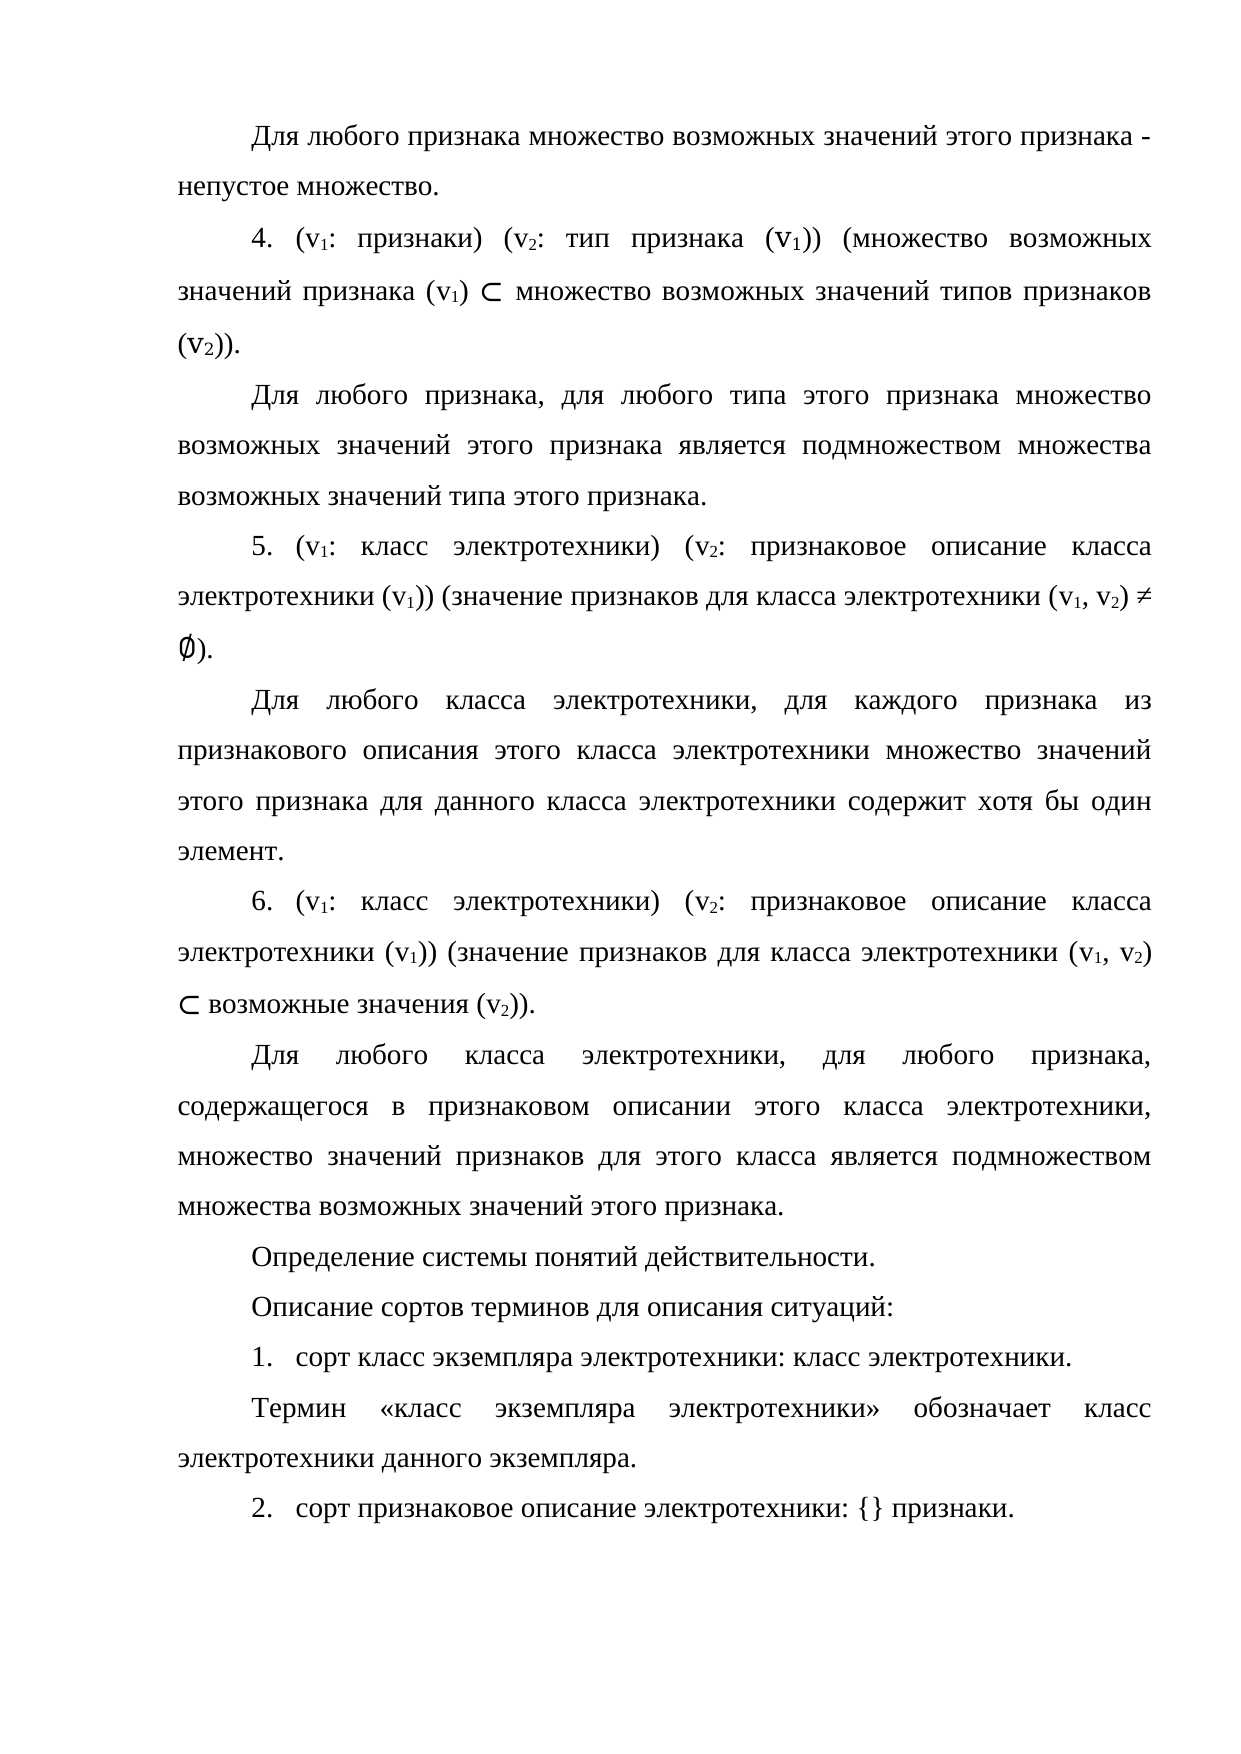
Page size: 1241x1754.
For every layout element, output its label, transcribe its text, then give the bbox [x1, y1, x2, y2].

text Определение системы понятий действительности. [177, 1239, 1152, 1272]
text Для любого класса электротехники, для любого признака, содержащегося в признаковом описании этого класса электротехники, множество значений признаков для этого класса является подмножеством множества возможных значений этого признака. [177, 1037, 1152, 1222]
list сорт класс экземпляра электротехники: класс электротехники. [177, 1339, 1152, 1373]
list (v1: признаки) (v2: тип признака (v1)) (множество возможных значений признака (v1) ⊂ множество возможных значений типов признаков (v2)). [177, 219, 1152, 359]
list (v1: класс электротехники) (v2: признаковое описание класса электротехники (v1)) (значение признаков для класса электротехники (v1, v2) ⊂ возможные значения (v2)). [177, 883, 1152, 1020]
text Описание сортов терминов для описания ситуаций: [177, 1289, 1152, 1323]
text Для любого признака множество возможных значений этого признака - непустое множество. [177, 118, 1152, 202]
list (v1: класс электротехники) (v2: признаковое описание класса электротехники (v1)) (значение признаков для класса электротехники (v1, v2) ≠ ∅). [177, 528, 1152, 664]
text Термин «класс экземпляра электротехники» обозначает класс электротехники данного экземпляра. [177, 1390, 1152, 1473]
text Для любого класса электротехники, для каждого признака из признакового описания этого класса электротехники множество значений этого признака для данного класса электротехники содержит хотя бы один элемент. [177, 682, 1152, 867]
text Для любого признака, для любого типа этого признака множество возможных значений этого признака является подмножеством множества возможных значений типа этого признака. [177, 377, 1152, 511]
list сорт признаковое описание электротехники: {} признаки. [177, 1490, 1152, 1524]
